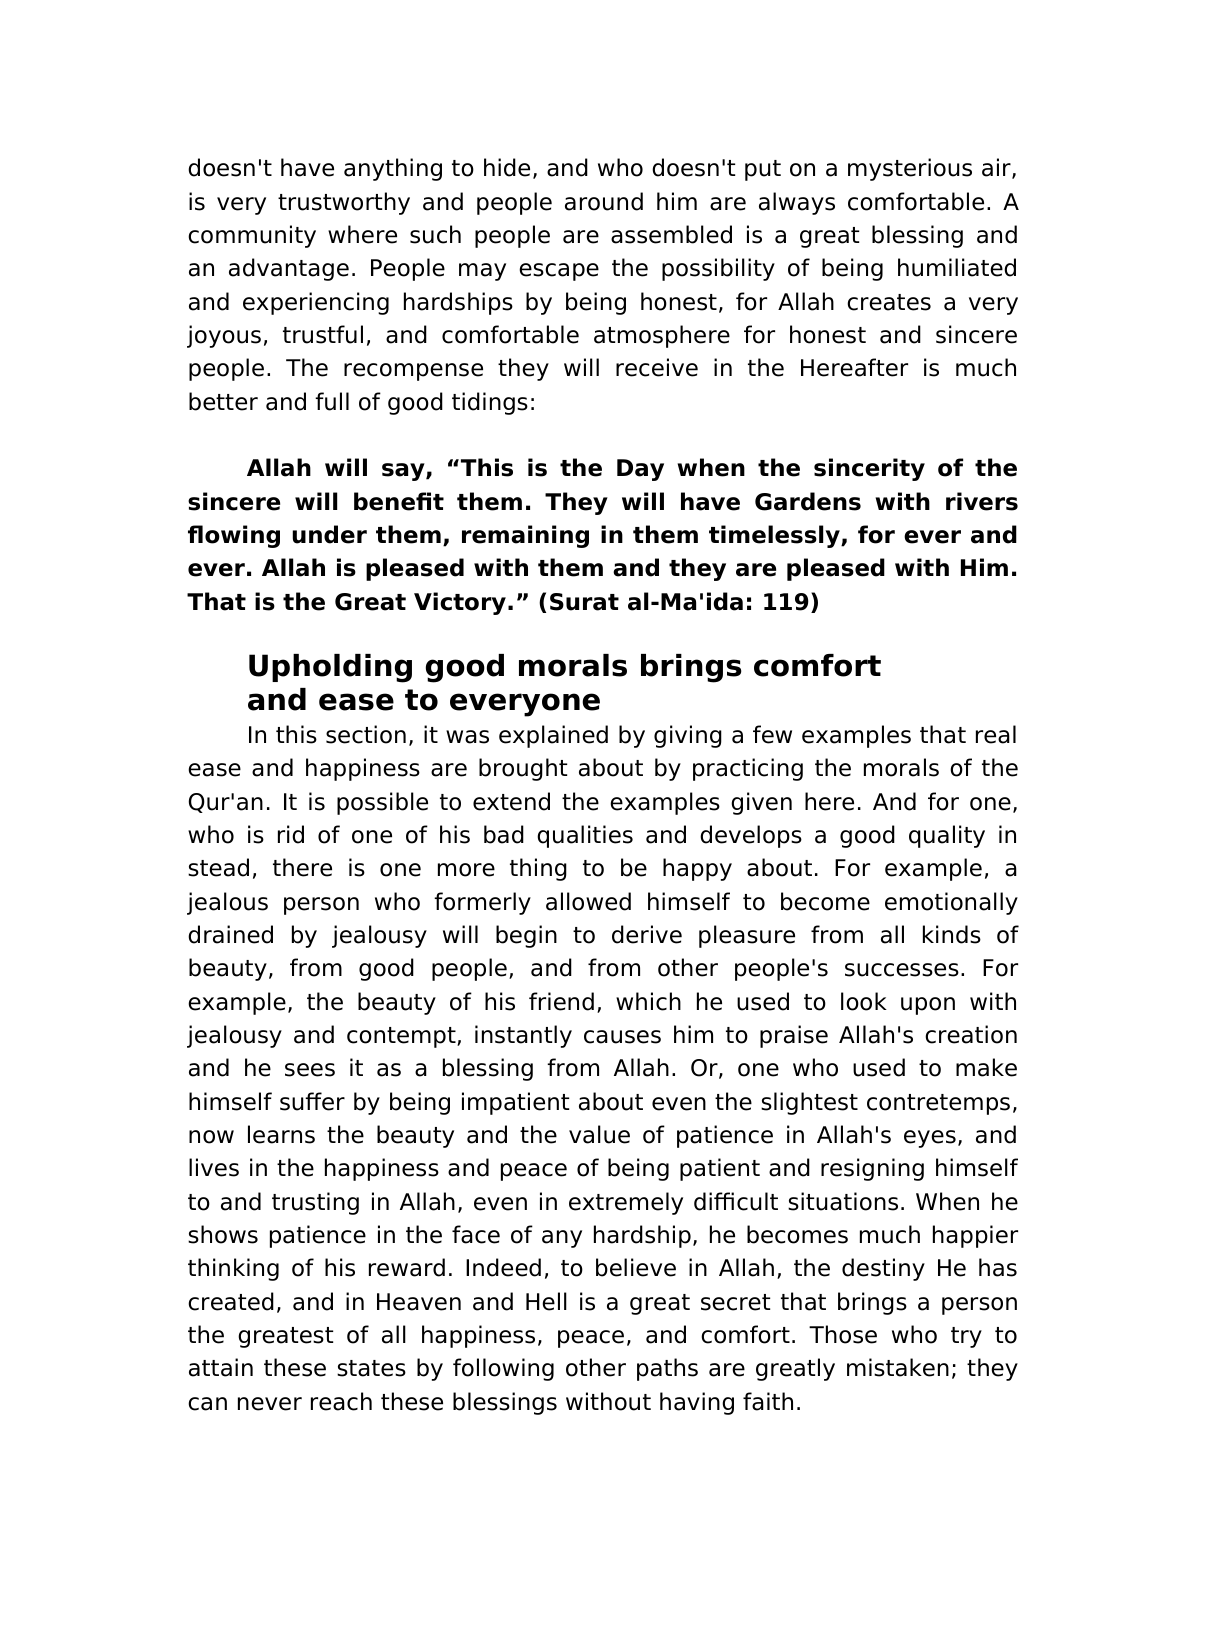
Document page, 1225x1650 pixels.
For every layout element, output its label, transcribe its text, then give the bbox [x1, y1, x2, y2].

text and ease to everyone [187, 683, 1020, 717]
text In this section, it was explained by giving a few examples that real ease and happiness are brought about by practicing the morals of the Qur'an. It is possible to extend the examples given here. And for one, who is rid of one of his bad qualities and develops a good quality in stead, there is one more thing to be happy about. For example, a jealous person who formerly allowed himself to become emotionally drained by jealousy will begin to derive pleasure from all kinds of beauty, from good people, and from other people's successes. For example, the beauty of his friend, which he used to look upon with jealousy and contempt, instantly causes him to praise Allah's creation and he sees it as a blessing from Allah. Or, one who used to make himself suffer by being impatient about even the slightest contretemps, now learns the beauty and the value of patience in Allah's eyes, and lives in the happiness and peace of being patient and resigning himself to and trusting in Allah, even in extremely difficult situations. When he shows patience in the face of any hardship, he becomes much happier thinking of his reward. Indeed, to believe in Allah, the destiny He has created, and in Heaven and Hell is a great secret that brings a person the greatest of all happiness, peace, and comfort. Those who try to attain these states by following other paths are greatly mistaken; they can never reach these blessings without having faith. [187, 717, 1020, 1417]
text doesn't have anything to hide, and who doesn't put on a mysterious air, is very trustworthy and people around him are always comfortable. A community where such people are assembled is a great blessing and an advantage. People may escape the possibility of being humiliated and experiencing hardships by being honest, for Allah creates a very joyous, trustful, and comfortable atmosphere for honest and sincere people. The recompense they will receive in the Hereafter is much better and full of good tidings: [187, 150, 1020, 417]
text Upholding good morals brings comfort [187, 650, 1020, 683]
text Allah will say, “This is the Day when the sincerity of the sincere will benefit them. They will have Gardens with rivers flowing under them, remaining in them timelessly, for ever and ever. Allah is pleased with them and they are pleased with Him. That is the Great Victory.” (Surat al-Ma'ida: 119) [187, 450, 1020, 617]
